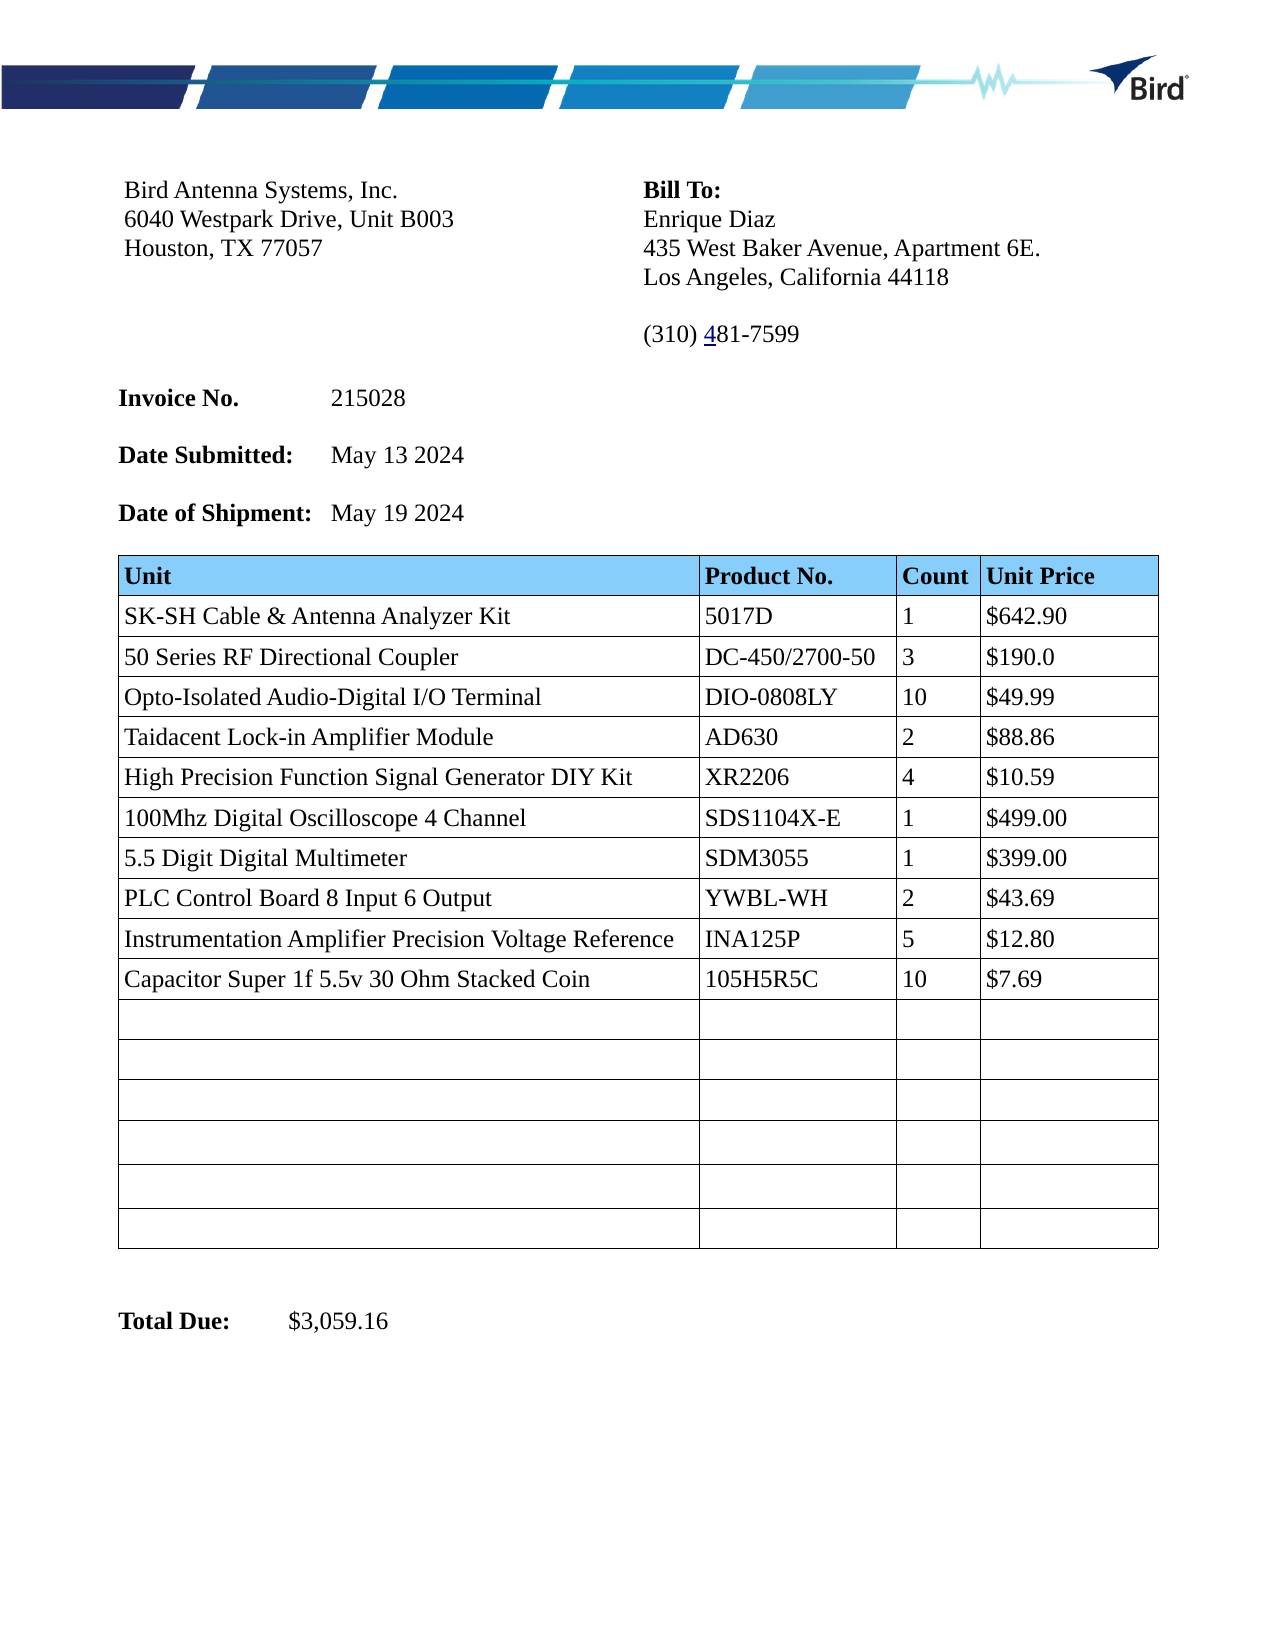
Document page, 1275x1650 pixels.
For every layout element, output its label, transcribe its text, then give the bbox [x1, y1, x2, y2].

table_cell $12.80 [981, 919, 1158, 958]
picture [0, 39, 1216, 142]
text Date of Shipment: May 19 2024 [118, 498, 1157, 526]
table_cell [700, 1209, 896, 1248]
table_header Unit Price [981, 556, 1158, 595]
table_header Product No. [700, 556, 896, 595]
table_cell 105H5R5C [700, 959, 896, 998]
table_cell Instrumentation Amplifier Precision Voltage Reference [119, 919, 699, 958]
table_cell PLC Control Board 8 Input 6 Output [119, 879, 699, 918]
table_cell 1 [897, 798, 980, 837]
text Date Submitted: May 13 2024 [118, 440, 1157, 469]
table_cell 100Mhz Digital Oscilloscope 4 Channel [119, 798, 699, 837]
table_cell [700, 1040, 896, 1079]
table_cell [897, 1121, 980, 1164]
table_cell SDM3055 [700, 838, 896, 878]
table_cell [981, 1000, 1158, 1039]
table_cell DIO-0808LY [700, 677, 896, 716]
table_cell [119, 1209, 699, 1248]
table_cell [981, 1121, 1158, 1164]
table_cell $49.99 [981, 677, 1158, 716]
table_cell High Precision Function Signal Generator DIY Kit [119, 758, 699, 797]
table_cell [700, 1080, 896, 1119]
table_cell $10.59 [981, 758, 1158, 797]
table_header Bill To: Enrique Diaz 435 West Baker Avenue, Apartment 6E. Los Angeles, California 44118 (310) 481-7599 [638, 170, 1157, 354]
table_cell 10 [897, 959, 980, 998]
table_cell DC-450/2700-50 [700, 637, 896, 676]
table_cell $7.69 [981, 959, 1158, 998]
table_cell $642.90 [981, 596, 1158, 636]
table_cell [897, 1000, 980, 1039]
table_cell 5017D [700, 596, 896, 636]
table_cell [897, 1040, 980, 1079]
table_cell Capacitor Super 1f 5.5v 30 Ohm Stacked Coin [119, 959, 699, 998]
table_cell [119, 1165, 699, 1208]
table_cell [700, 1121, 896, 1164]
table_cell [700, 1000, 896, 1039]
table_cell $43.69 [981, 879, 1158, 918]
table_cell Opto-Isolated Audio-Digital I/O Terminal [119, 677, 699, 716]
table_cell [897, 1080, 980, 1119]
table_cell [981, 1209, 1158, 1248]
table_cell SDS1104X-E [700, 798, 896, 837]
table_header Bird Antenna Systems, Inc. 6040 Westpark Drive, Unit B003 Houston, TX 77057 [118, 170, 637, 354]
table_cell 1 [897, 596, 980, 636]
table_cell 3 [897, 637, 980, 676]
table_cell [981, 1040, 1158, 1079]
table_cell [981, 1080, 1158, 1119]
table_cell 5 [897, 919, 980, 958]
table_cell [119, 1000, 699, 1039]
table_cell [897, 1209, 980, 1248]
text Total Due: $3,059.16 [118, 1306, 1157, 1334]
table_cell 50 Series RF Directional Coupler [119, 637, 699, 676]
table_cell AD630 [700, 717, 896, 757]
table_cell 4 [897, 758, 980, 797]
table_cell YWBL-WH [700, 879, 896, 918]
table_cell 2 [897, 879, 980, 918]
table_cell INA125P [700, 919, 896, 958]
table_cell $499.00 [981, 798, 1158, 837]
table_cell [119, 1121, 699, 1164]
table_cell [981, 1165, 1158, 1208]
table_header Count [897, 556, 980, 595]
table_cell Taidacent Lock-in Amplifier Module [119, 717, 699, 757]
table_cell [119, 1080, 699, 1119]
table_cell SK-SH Cable & Antenna Analyzer Kit [119, 596, 699, 636]
table_cell 5.5 Digit Digital Multimeter [119, 838, 699, 878]
table_cell $190.0 [981, 637, 1158, 676]
table_cell 1 [897, 838, 980, 878]
table_cell [700, 1165, 896, 1208]
table_cell $88.86 [981, 717, 1158, 757]
table_cell XR2206 [700, 758, 896, 797]
table_cell [897, 1165, 980, 1208]
table_cell [119, 1040, 699, 1079]
text Invoice No. 215028 [118, 383, 1157, 411]
table_header Unit [119, 556, 699, 595]
table_cell $399.00 [981, 838, 1158, 878]
table_cell 10 [897, 677, 980, 716]
table_cell 2 [897, 717, 980, 757]
